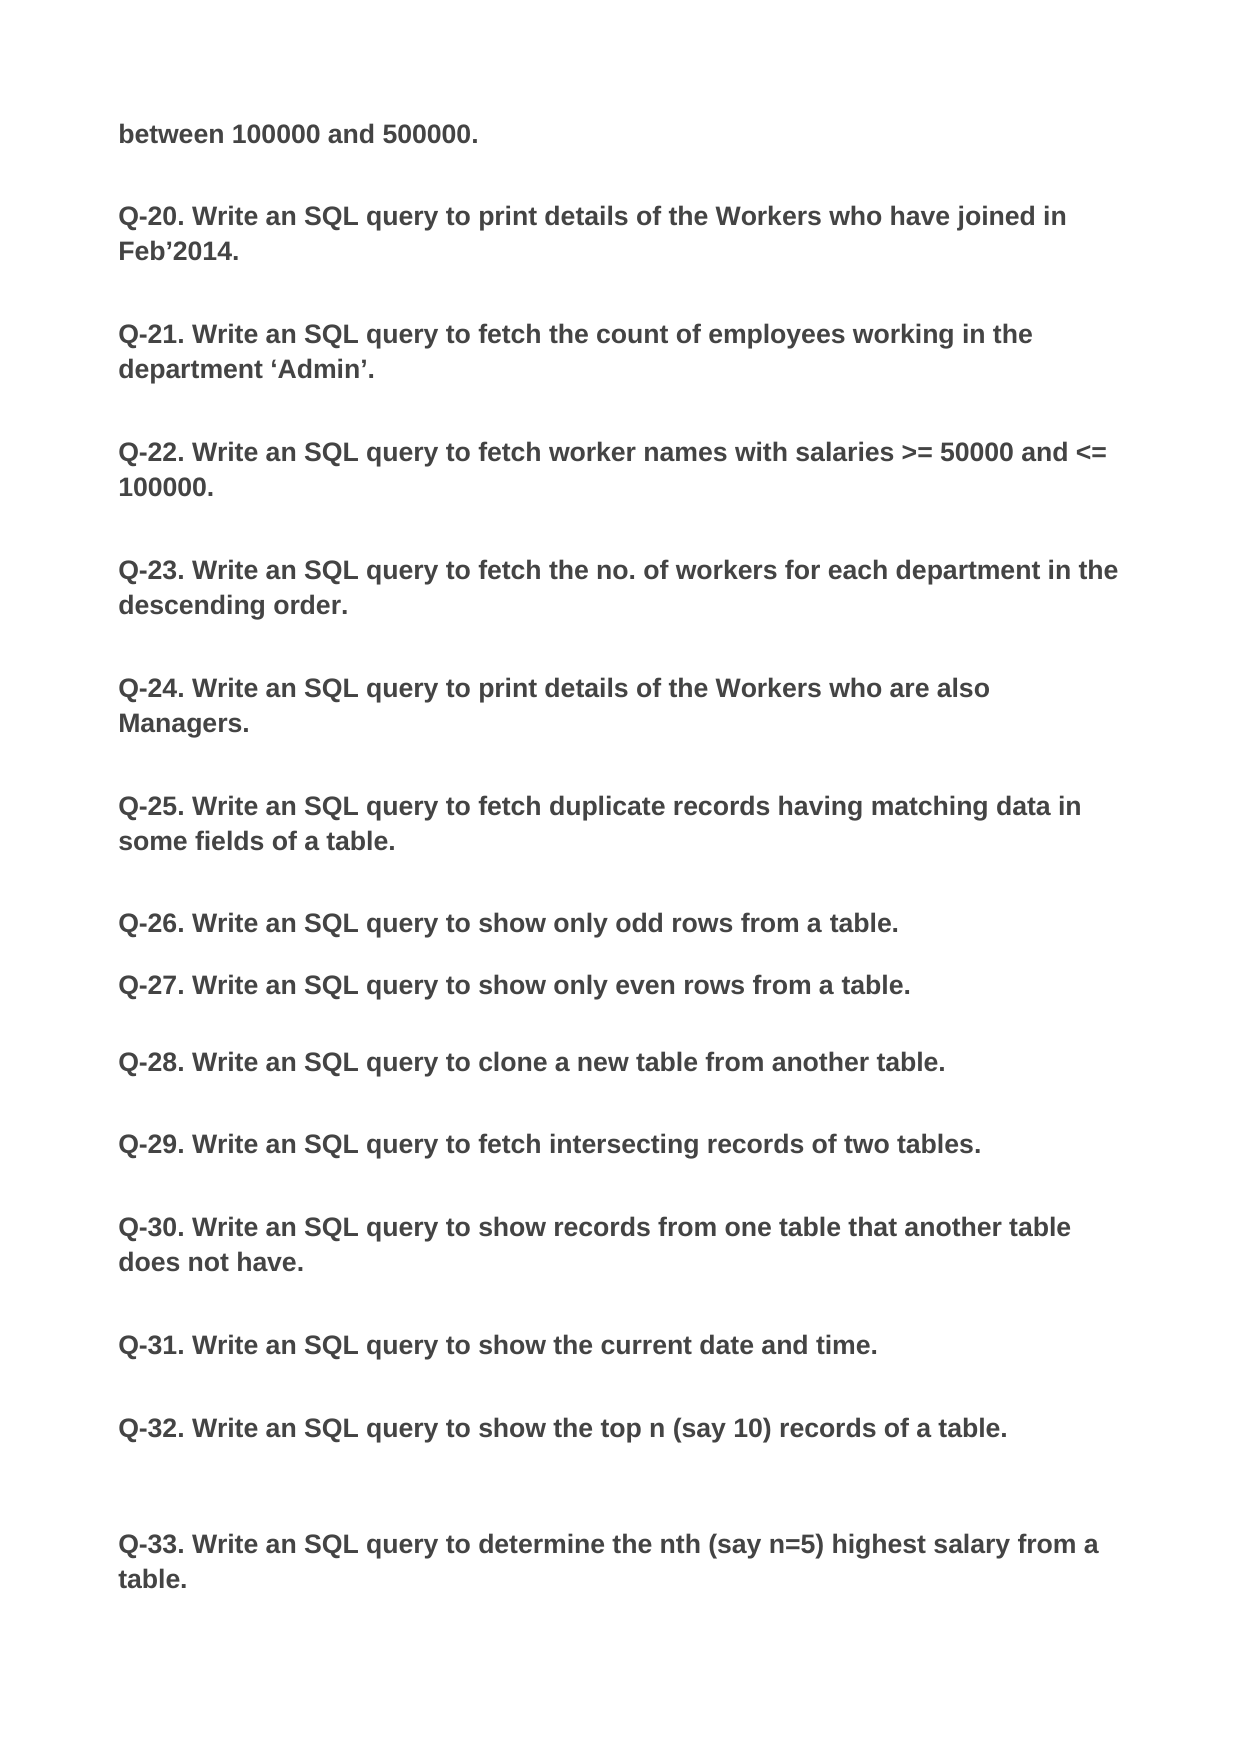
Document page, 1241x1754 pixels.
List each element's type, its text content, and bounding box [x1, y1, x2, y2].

text Q-24. Write an SQL query to print details of the Workers who are also Managers. [118, 639, 1122, 738]
text Q-29. Write an SQL query to fetch intersecting records of two tables. [118, 1096, 1122, 1159]
text Q-21. Write an SQL query to fetch the count of employees working in the department ‘Admin’. [118, 286, 1122, 384]
text Q-22. Write an SQL query to fetch worker names with salaries >= 50000 and <= 100000. [118, 403, 1122, 502]
text Q-23. Write an SQL query to fetch the no. of workers for each department in the descending order. [118, 521, 1122, 620]
text between 100000 and 500000. [118, 118, 1122, 149]
text Q-33. Write an SQL query to determine the nth (say n=5) highest salary from a table. [118, 1462, 1122, 1594]
text Q-30. Write an SQL query to show records from one table that another table does not have. [118, 1178, 1122, 1277]
text Q-27. Write an SQL query to show only even rows from a table. [118, 970, 1122, 1000]
text Q-20. Write an SQL query to print details of the Workers who have joined in Feb’2014. [118, 168, 1122, 266]
text Q-28. Write an SQL query to clone a new table from another table. [118, 1013, 1122, 1077]
text Q-32. Write an SQL query to show the top n (say 10) records of a table. [118, 1379, 1122, 1443]
text Q-25. Write an SQL query to fetch duplicate records having matching data in some fields of a table. [118, 757, 1122, 856]
text Q-26. Write an SQL query to show only odd rows from a table. [118, 874, 1122, 938]
text Q-31. Write an SQL query to show the current date and time. [118, 1296, 1122, 1360]
